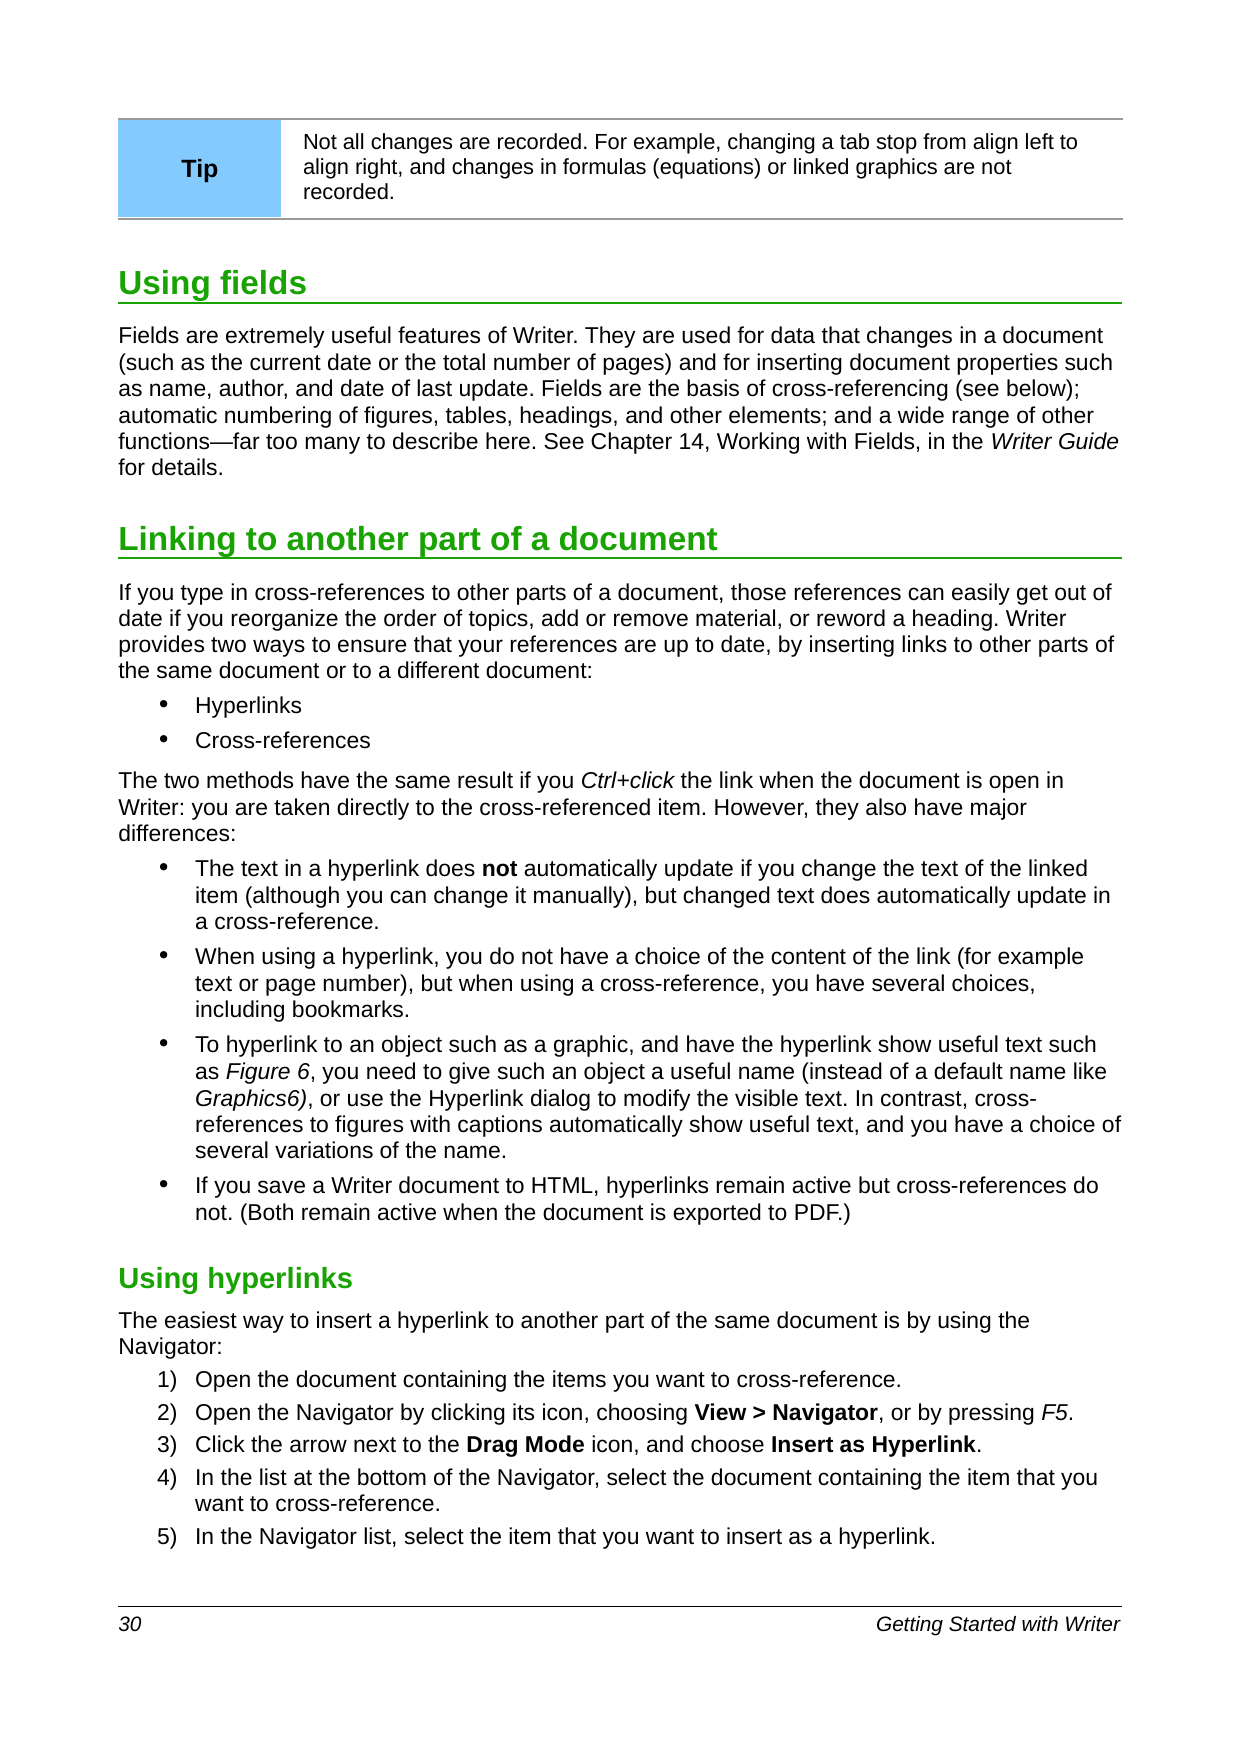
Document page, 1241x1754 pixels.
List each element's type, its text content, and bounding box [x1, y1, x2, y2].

table_header Not all changes are recorded. For example, changing a tab stop from align left to align right, and changes in formulas (equations) or linked graphics are not recorded. [281, 120, 1122, 217]
list Cross-references [156, 726, 1122, 755]
list In the list at the bottom of the Navigator, select the document containing the item that you want to cross-reference. [177, 1464, 1122, 1516]
list The easiest way to insert a hyperlink to another part of the same document is by using the Navigator: [118, 1307, 1122, 1359]
list In the Navigator list, select the item that you want to insert as a hyperlink. [177, 1523, 1122, 1549]
subtitle Using fields [118, 263, 1122, 302]
text Fields are extremely useful features of Writer. They are used for data that changes in a document (such as the current date or the total number of pages) and for inserting document properties such as name, author, and date of last update. Fields are the basis of cross-referencing (see below); automatic numbering of figures, tables, headings, and other elements; and a wide range of other functions—far too many to describe here. See Chapter 14, Working with Fields, in the Writer Guide for details. [118, 322, 1122, 481]
list Open the Navigator by clicking its icon, choosing View > Navigator, or by pressing F5. [177, 1398, 1122, 1425]
list When using a hyperlink, you do not have a choice of the content of the link (for example text or page number), but when using a cross-reference, you have several choices, including bookmarks. [156, 941, 1122, 1023]
list The two methods have the same result if you Ctrl+click the link when the document is open in Writer: you are taken directly to the cross-referenced item. However, they also have major differences: [118, 767, 1122, 846]
list Open the document containing the items you want to cross-reference. [177, 1366, 1122, 1392]
list Click the arrow next to the Drag Mode icon, and choose Insert as Hyperlink. [177, 1431, 1122, 1457]
list The text in a hyperlink does not automatically update if you change the text of the linked item (although you can change it manually), but changed text does automatically update in a cross-reference. [156, 853, 1122, 935]
list Hyperlinks [156, 690, 1122, 719]
list If you type in cross-references to other parts of a document, those references can easily get out of date if you reorganize the order of topics, add or remove material, or reword a heading. Writer provides two ways to ensure that your references are up to date, by inserting links to other parts of the same document or to a different document: [118, 578, 1122, 684]
list If you save a Writer document to HTML, hyperlinks remain active but cross-references do not. (Both remain active when the document is exported to PDF.) [156, 1170, 1122, 1225]
table_header Tip [118, 120, 281, 217]
subtitle Linking to another part of a document [118, 519, 1122, 557]
subtitle Using hyperlinks [118, 1261, 1122, 1294]
list To hyperlink to an object such as a graphic, and have the hyperlink show useful text such as Figure 6, you need to give such an object a useful name (instead of a default name like Graphics6), or use the Hyperlink dialog to modify the visible text. In contrast, cross-references to figures with captions automatically show useful text, and you have a choice of several variations of the name. [156, 1029, 1122, 1164]
